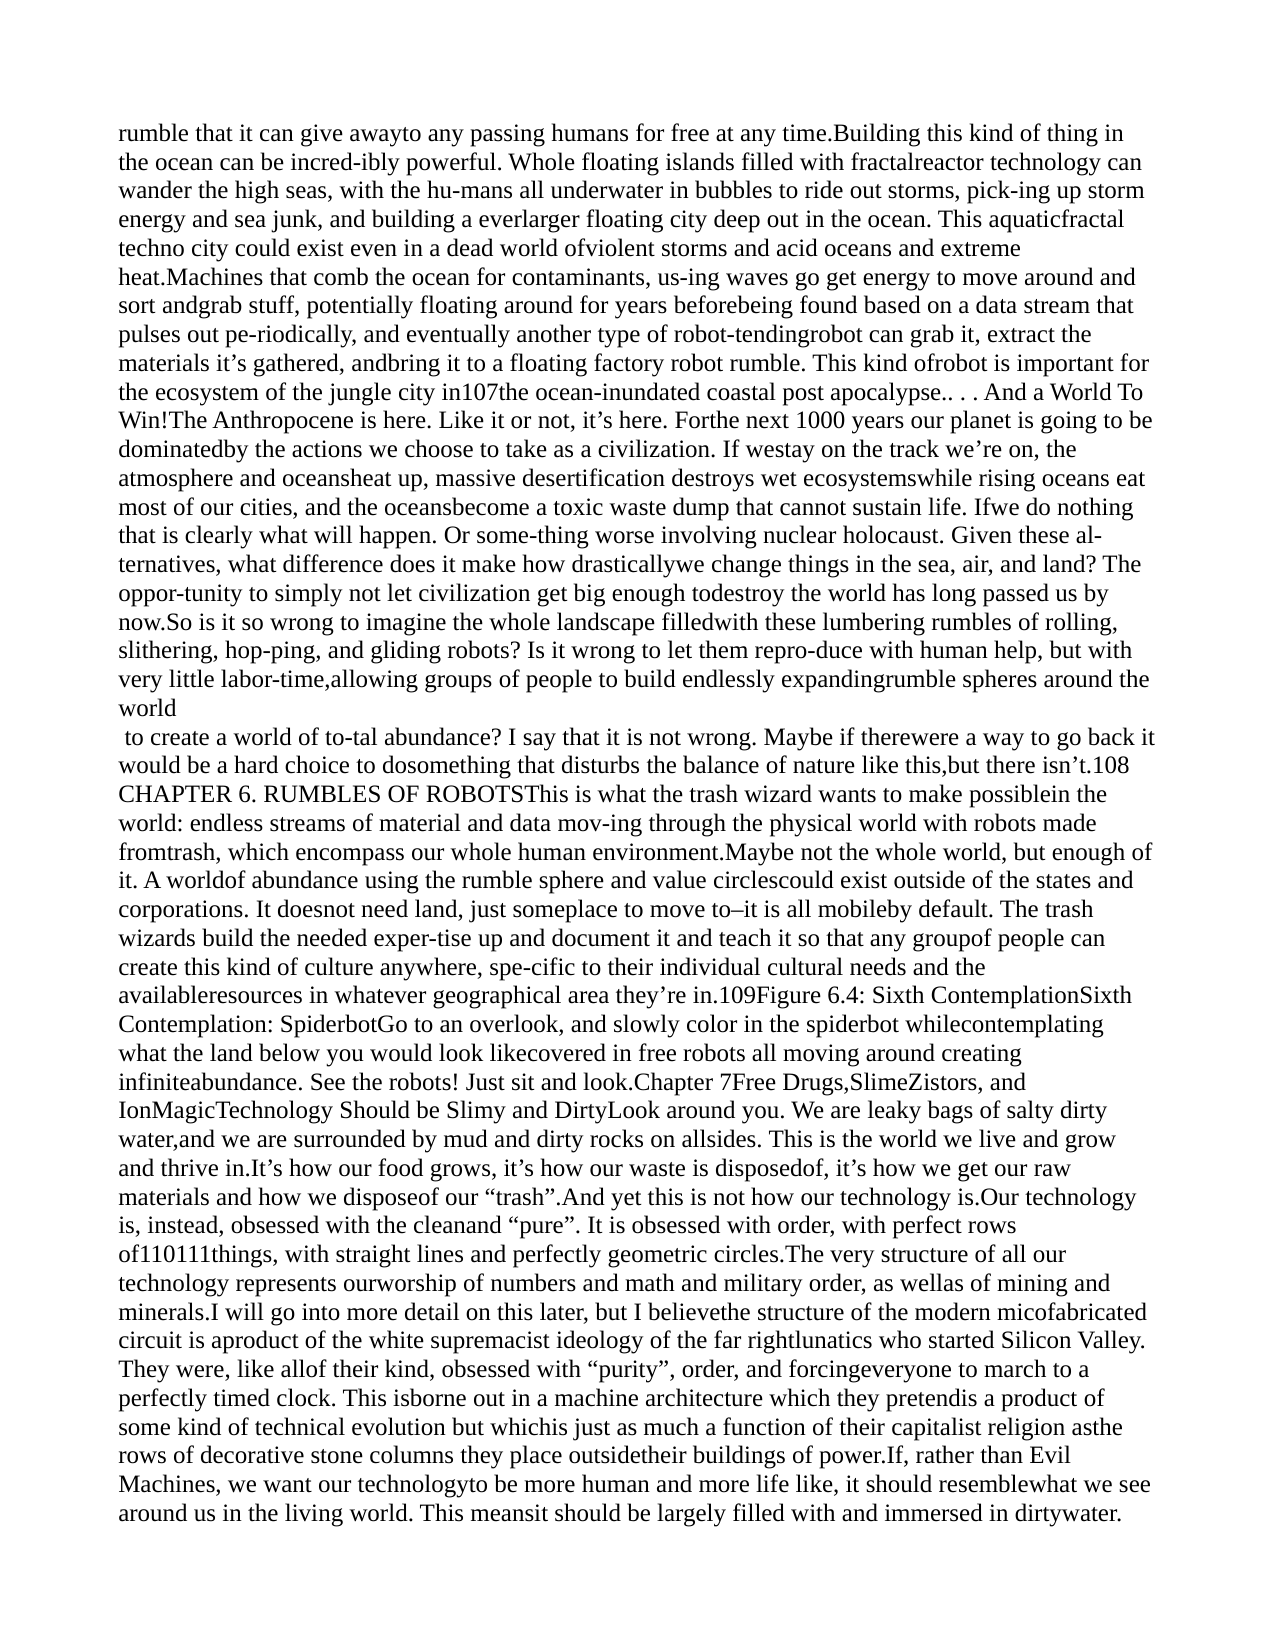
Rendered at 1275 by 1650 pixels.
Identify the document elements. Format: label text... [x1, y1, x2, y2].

text rumble that it can give awayto any passing humans for free at any time.Building this kind of thing in the ocean can be incred-ibly powerful. Whole floating islands filled with fractalreactor technology can wander the high seas, with the hu-mans all underwater in bubbles to ride out storms, pick-ing up storm energy and sea junk, and building a everlarger floating city deep out in the ocean. This aquaticfractal techno city could exist even in a dead world ofviolent storms and acid oceans and extreme heat.Machines that comb the ocean for contaminants, us-ing waves go get energy to move around and sort andgrab stuff, potentially floating around for years beforebeing found based on a data stream that pulses out pe-riodically, and eventually another type of robot-tendingrobot can grab it, extract the materials it’s gathered, andbring it to a floating factory robot rumble. This kind ofrobot is important for the ecosystem of the jungle city in107the ocean-inundated coastal post apocalypse.. . . And a World To Win!The Anthropocene is here. Like it or not, it’s here. Forthe next 1000 years our planet is going to be dominatedby the actions we choose to take as a civilization. If westay on the track we’re on, the atmosphere and oceansheat up, massive desertification destroys wet ecosystemswhile rising oceans eat most of our cities, and the oceansbecome a toxic waste dump that cannot sustain life. Ifwe do nothing that is clearly what will happen. Or some-thing worse involving nuclear holocaust. Given these al-ternatives, what difference does it make how drasticallywe change things in the sea, air, and land? The oppor-tunity to simply not let civilization get big enough todestroy the world has long passed us by now.So is it so wrong to imagine the whole landscape filledwith these lumbering rumbles of rolling, slithering, hop-ping, and gliding robots? Is it wrong to let them repro-duce with human help, but with very little labor-time,allowing groups of people to build endlessly expandingrumble spheres around the world [118, 118, 1157, 722]
text to create a world of to-tal abundance? I say that it is not wrong. Maybe if therewere a way to go back it would be a hard choice to dosomething that disturbs the balance of nature like this,but there isn’t.108 CHAPTER 6. RUMBLES OF ROBOTSThis is what the trash wizard wants to make possiblein the world: endless streams of material and data mov-ing through the physical world with robots made fromtrash, which encompass our whole human environment.Maybe not the whole world, but enough of it. A worldof abundance using the rumble sphere and value circlescould exist outside of the states and corporations. It doesnot need land, just someplace to move to–it is all mobileby default. The trash wizards build the needed exper-tise up and document it and teach it so that any groupof people can create this kind of culture anywhere, spe-cific to their individual cultural needs and the availableresources in whatever geographical area they’re in.109Figure 6.4: Sixth ContemplationSixth Contemplation: SpiderbotGo to an overlook, and slowly color in the spiderbot whilecontemplating what the land below you would look likecovered in free robots all moving around creating infiniteabundance. See the robots! Just sit and look.Chapter 7Free Drugs,SlimeZistors, and IonMagicTechnology Should be Slimy and DirtyLook around you. We are leaky bags of salty dirty water,and we are surrounded by mud and dirty rocks on allsides. This is the world we live and grow and thrive in.It’s how our food grows, it’s how our waste is disposedof, it’s how we get our raw materials and how we disposeof our “trash”.And yet this is not how our technology is.Our technology is, instead, obsessed with the cleanand “pure”. It is obsessed with order, with perfect rows of110111things, with straight lines and perfectly geometric circles.The very structure of all our technology represents ourworship of numbers and math and military order, as wellas of mining and minerals.I will go into more detail on this later, but I believethe structure of the modern micofabricated circuit is aproduct of the white supremacist ideology of the far rightlunatics who started Silicon Valley. They were, like allof their kind, obsessed with “purity”, order, and forcingeveryone to march to a perfectly timed clock. This isborne out in a machine architecture which they pretendis a product of some kind of technical evolution but whichis just as much a function of their capitalist religion asthe rows of decorative stone columns they place outsidetheir buildings of power.If, rather than Evil Machines, we want our technologyto be more human and more life like, it should resemblewhat we see around us in the living world. This meansit should be largely filled with and immersed in dirtywater. [118, 722, 1157, 1527]
